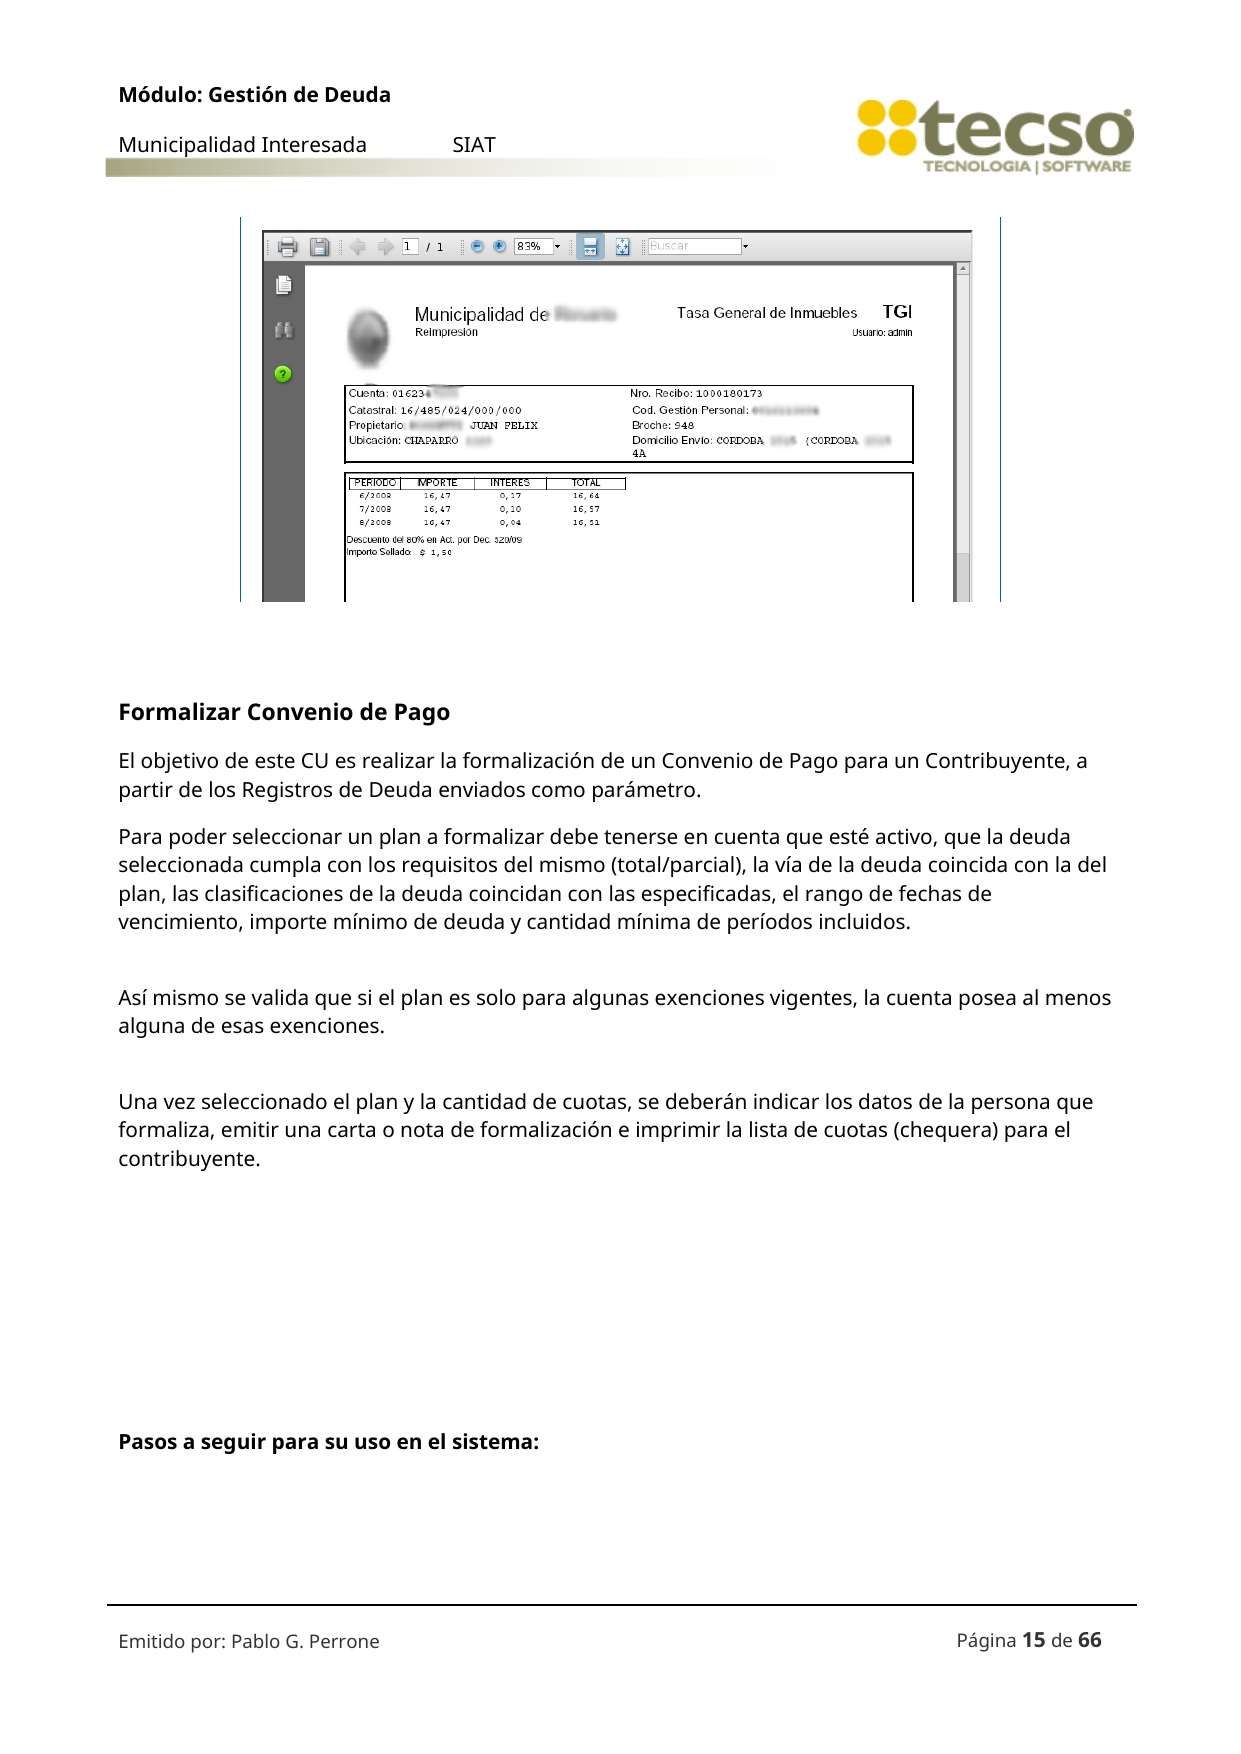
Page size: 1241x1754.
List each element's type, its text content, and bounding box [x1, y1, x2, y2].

picture [229, 217, 239, 602]
picture [1002, 217, 1012, 602]
picture [242, 217, 999, 602]
text Así mismo se valida que si el plan es solo para algunas exenciones vigentes, la cuenta posea al menos alguna de esas exenciones. [118, 954, 1122, 1040]
text Pasos a seguir para su uso en el sistema: [118, 1427, 1122, 1455]
text Para poder seleccionar un plan a formalizar debe tenerse en cuenta que esté activo, que la deuda seleccionada cumpla con los requisitos del mismo (total/parcial), la vía de la deuda coincida con la del plan, las clasificaciones de la deuda coincidan con las especificadas, el rango de fechas de vencimiento, importe mínimo de deuda y cantidad mínima de períodos incluidos. [118, 822, 1122, 936]
text Una vez seleccionado el plan y la cantidad de cuotas, se deberán indicar los datos de la persona que formaliza, emitir una carta o nota de formalización e imprimir la lista de cuotas (chequera) para el contribuyente. [118, 1058, 1122, 1172]
text El objetivo de este CU es realizar la formalización de un Convenio de Pago para un Contribuyente, a partir de los Registros de Deuda enviados como parámetro. [118, 746, 1122, 803]
picture [105, 100, 1134, 177]
subtitle Formalizar Convenio de Pago [118, 696, 1122, 727]
